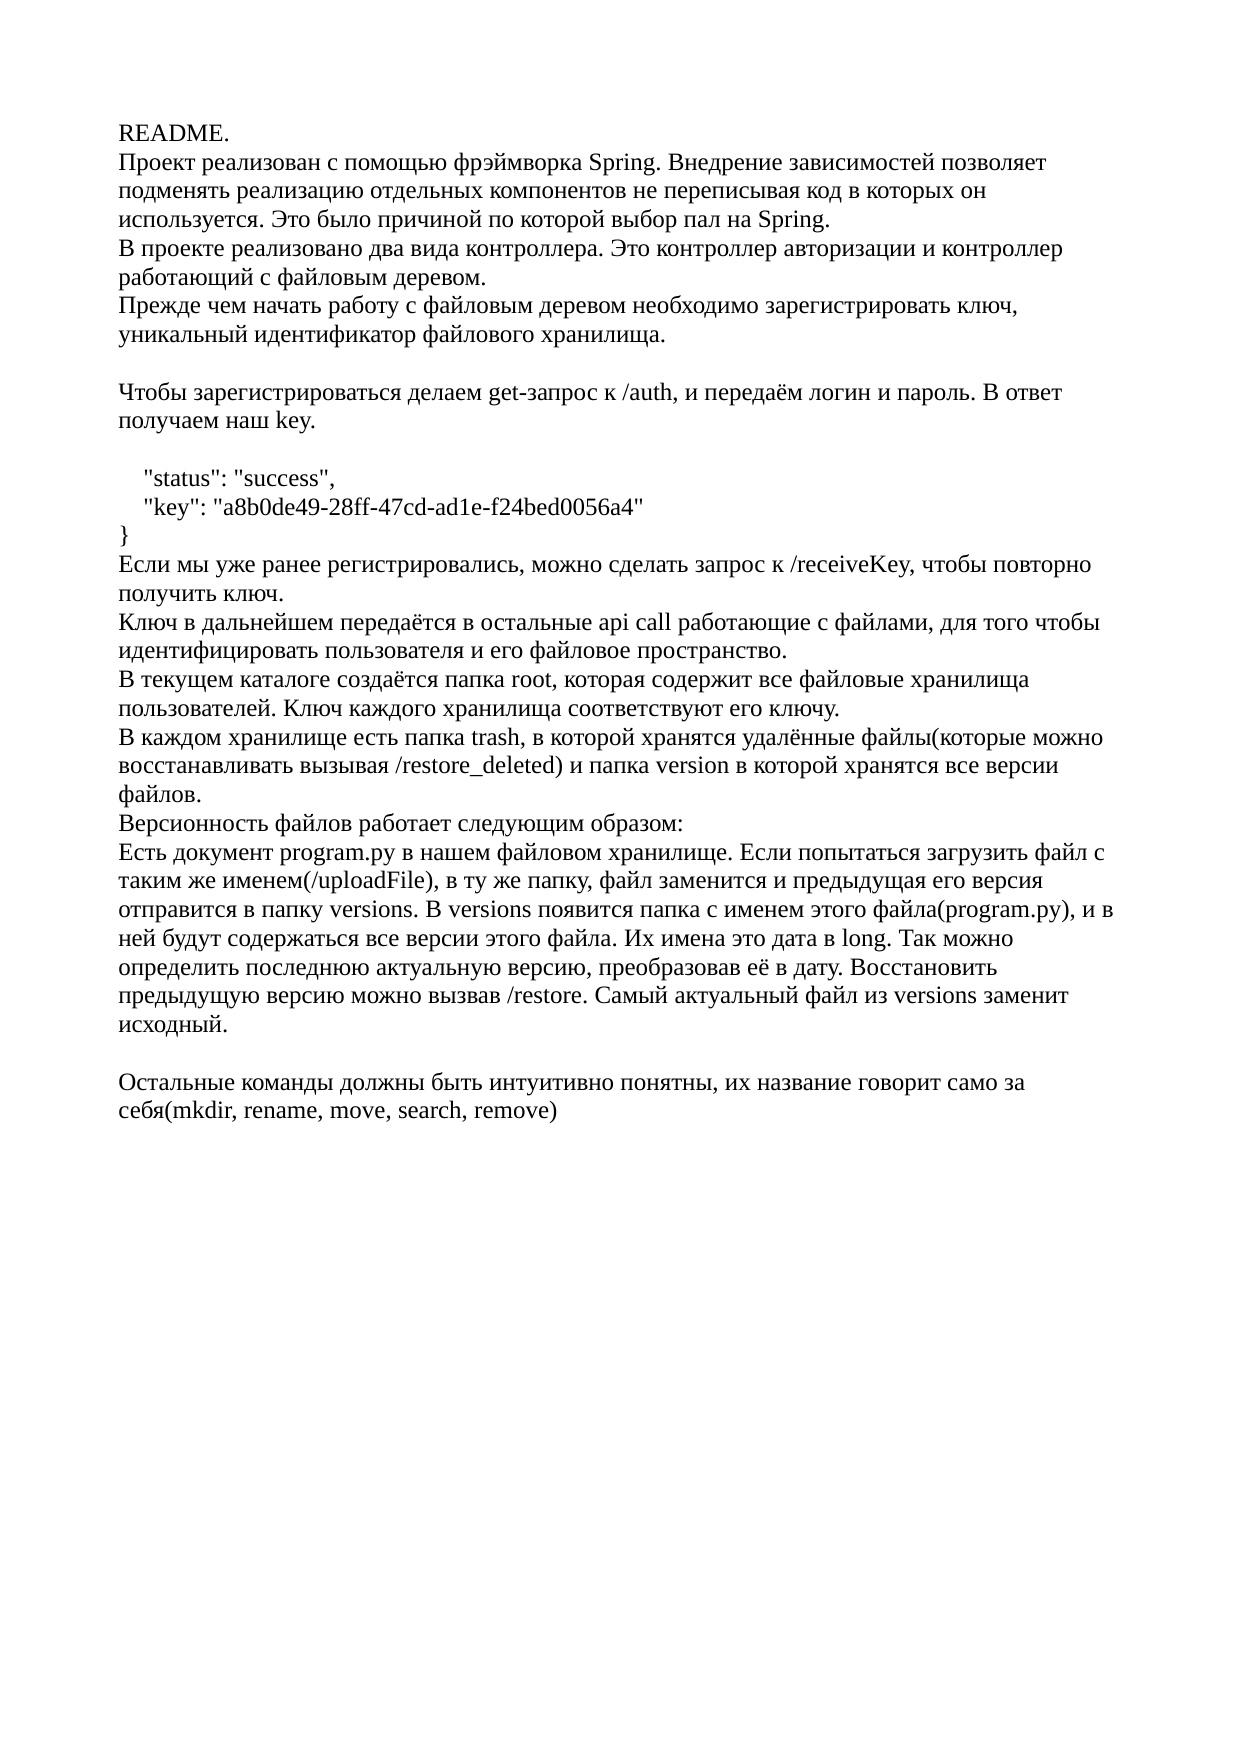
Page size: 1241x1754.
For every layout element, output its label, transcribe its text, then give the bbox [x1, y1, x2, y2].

text Чтобы зарегистрироваться делаем get-запрос к /auth, и передаём логин и пароль. В ответ получаем наш key. [118, 377, 1122, 434]
text В каждом хранилище есть папка trash, в которой хранятся удалённые файлы(которые можно восстанавливать вызывая /restore_deleted) и папка version в которой хранятся все версии файлов. [118, 722, 1122, 808]
text В текущем каталоге создаётся папка root, которая содержит все файловые хранилища пользователей. Ключ каждого хранилища соответствуют его ключу. [118, 664, 1122, 722]
text Версионность файлов работает следующим образом: [118, 808, 1122, 837]
text Остальные команды должны быть интуитивно понятны, их название говорит само за себя(mkdir, rename, move, search, remove) [118, 1067, 1122, 1124]
text README. [118, 118, 1122, 147]
text Если мы уже ранее регистрировались, можно сделать запрос к /receiveKey, чтобы повторно получить ключ. [118, 549, 1122, 607]
text "key": "a8b0de49-28ff-47cd-ad1e-f24bed0056a4" [118, 492, 1122, 521]
text Прежде чем начать работу с файловым деревом необходимо зарегистрировать ключ, уникальный идентификатор файлового хранилища. [118, 291, 1122, 348]
text "status": "success", [118, 463, 1122, 492]
text } [118, 521, 1122, 549]
text Проект реализован с помощью фрэймворка Spring. Внедрение зависимостей позволяет подменять реализацию отдельных компонентов не переписывая код в которых он используется. Это было причиной по которой выбор пал на Spring. [118, 147, 1122, 233]
text Есть документ program.py в нашем файловом хранилище. Если попытаться загрузить файл с таким же именем(/uploadFile), в ту же папку, файл заменится и предыдущая его версия отправится в папку versions. В versions появится папка с именем этого файла(program.py), и в ней будут содержаться все версии этого файла. Их имена это дата в long. Так можно определить последнюю актуальную версию, преобразовав её в дату. Восстановить предыдущую версию можно вызвав /restore. Самый актуальный файл из versions заменит исходный. [118, 837, 1122, 1038]
text В проекте реализовано два вида контроллера. Это контроллер авторизации и контроллер работающий с файловым деревом. [118, 233, 1122, 291]
text Ключ в дальнейшем передаётся в остальные api call работающие с файлами, для того чтобы идентифицировать пользователя и его файловое пространство. [118, 607, 1122, 664]
